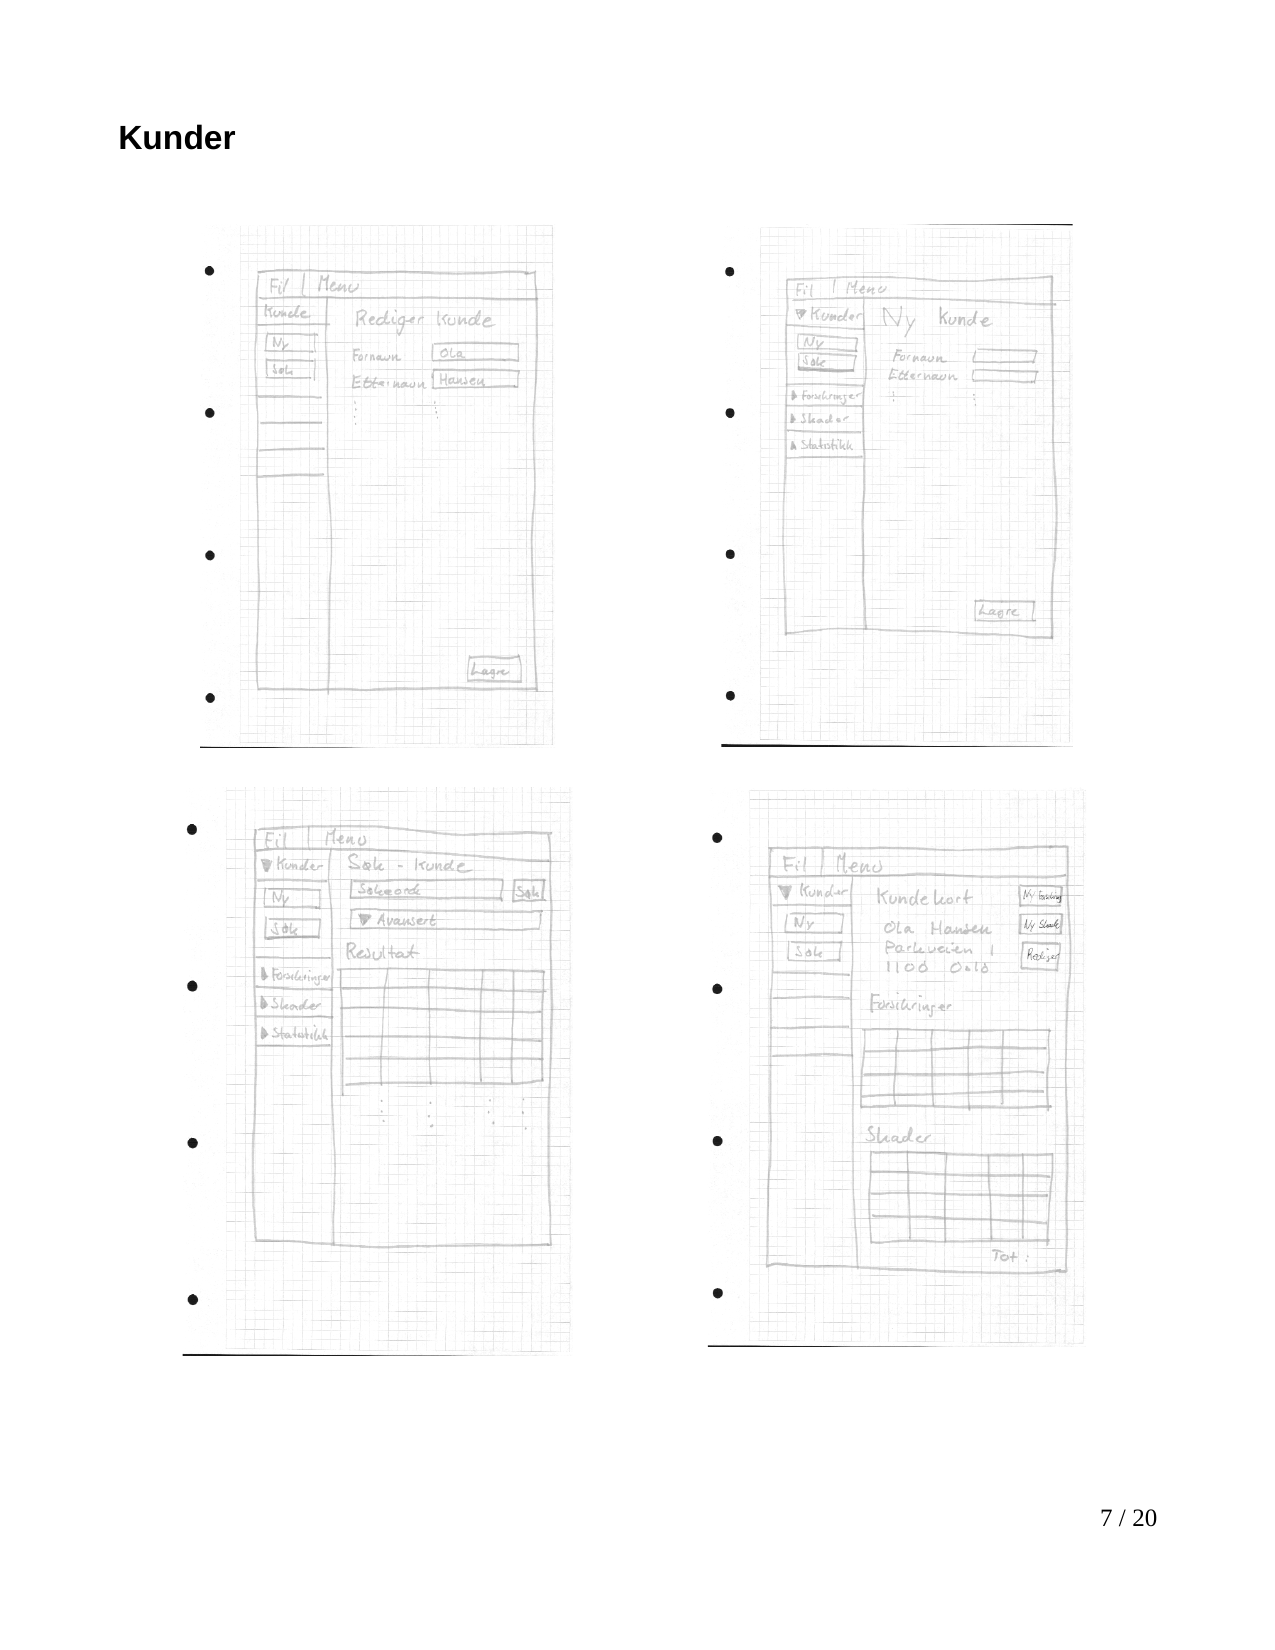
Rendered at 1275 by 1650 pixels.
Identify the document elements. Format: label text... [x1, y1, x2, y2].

picture [182, 787, 573, 1356]
picture [200, 224, 556, 748]
table_cell [638, 782, 1157, 1391]
table_cell [118, 782, 637, 1391]
table_header [118, 218, 637, 782]
subtitle Kunder [118, 118, 1157, 157]
picture [707, 787, 1087, 1347]
table_header [638, 218, 1157, 782]
picture [721, 224, 1073, 747]
